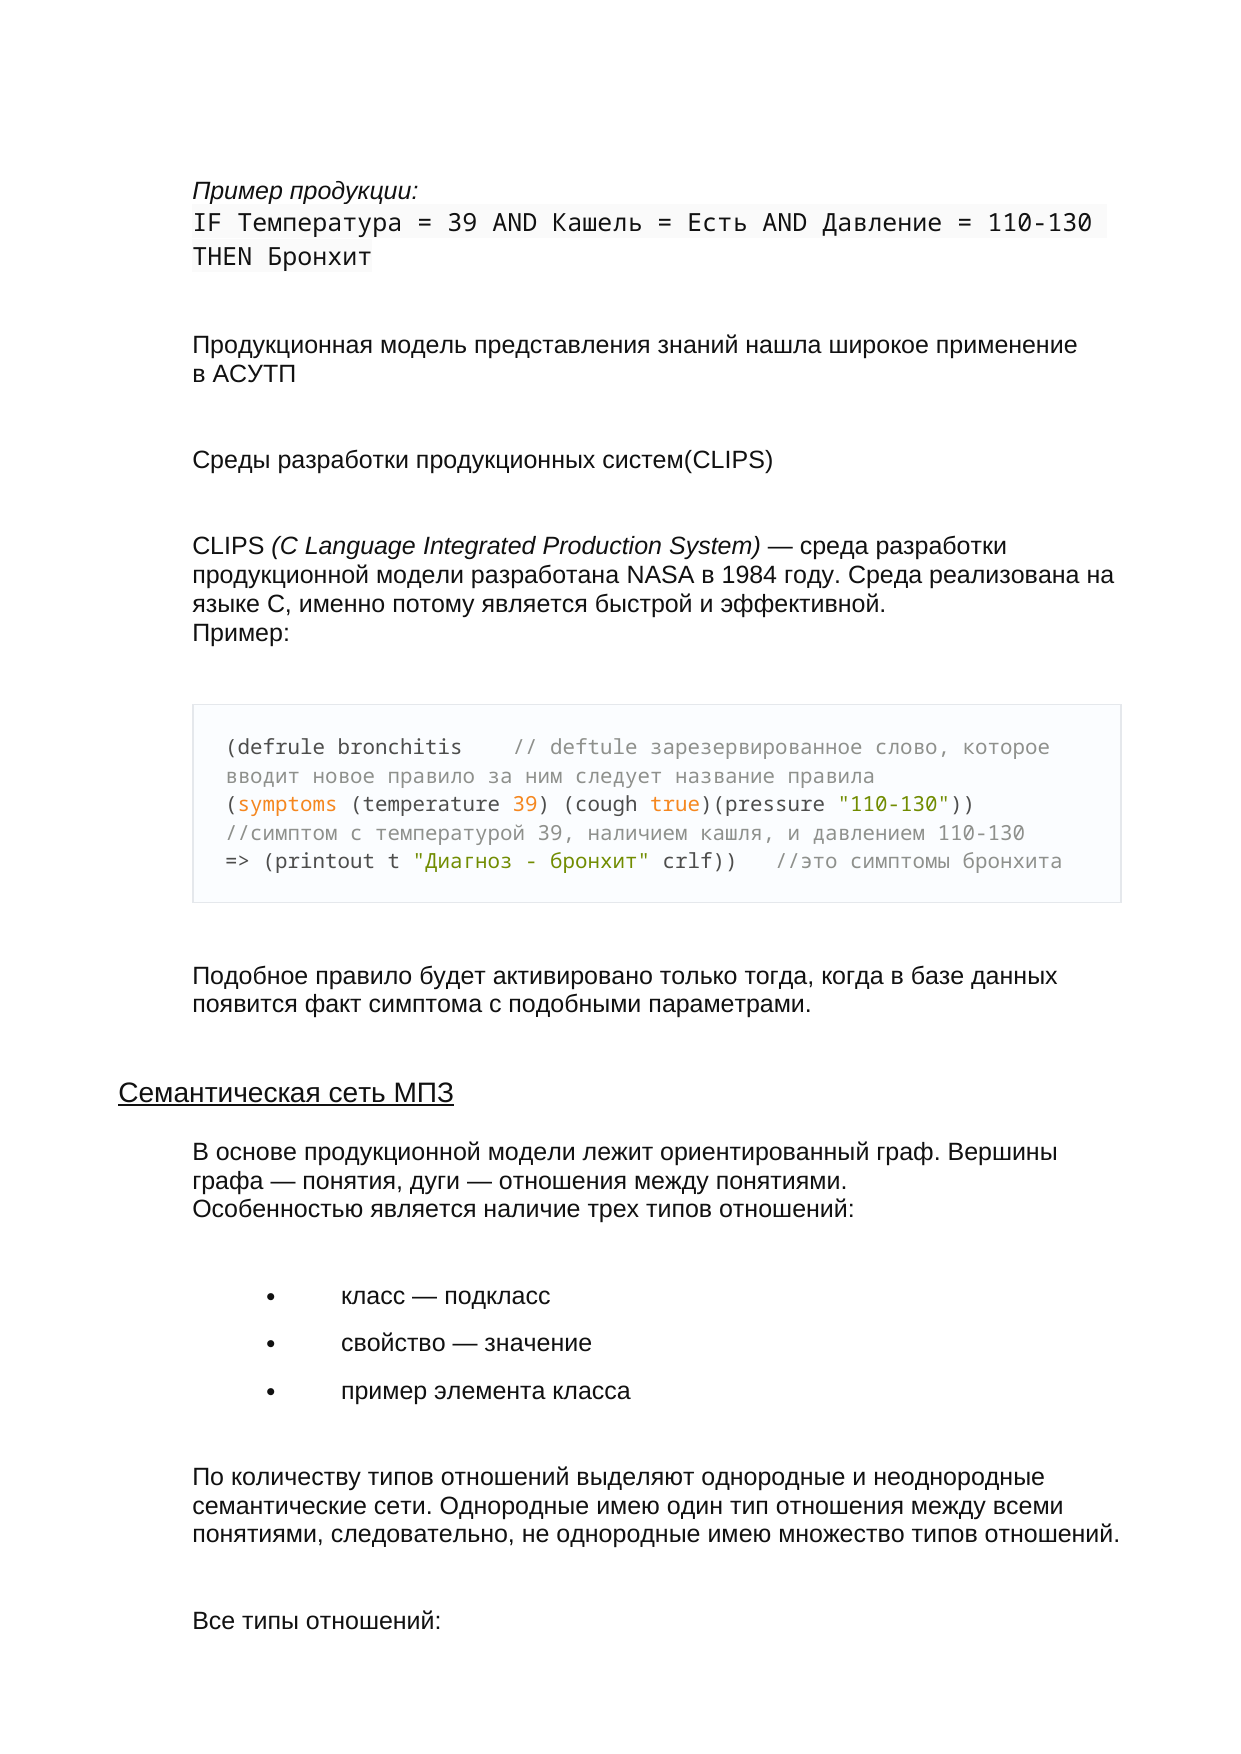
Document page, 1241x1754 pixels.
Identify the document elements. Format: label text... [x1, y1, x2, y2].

text В основе продукционной модели лежит ориентированный граф. Вершины графа — понятия, дуги — отношения между понятиями. Особенностью является наличие трех типов отношений: [192, 1137, 1122, 1223]
text Все типы отношений: [192, 1606, 1122, 1634]
list пример элемента класса [267, 1376, 1122, 1404]
text => (printout t "Диагноз - бронхит" crlf)) //это симптомы бронхита [194, 817, 1120, 902]
list класс — подкласс [267, 1281, 1122, 1309]
text CLIPS (C Language Integrated Production System) — среда разработки продукционной модели разработана NASA в 1984 году. Среда реализована на языке С, именно потому является быстрой и эффективной. Пример: [192, 531, 1122, 646]
text Семантическая сеть МПЗ [118, 1076, 1122, 1137]
text (defrule bronchitis // deftule зарезервированное слово, которое вводит новое правило за ним следует название правила [194, 705, 1120, 761]
text Среды разработки продукционных систем(CLIPS) [192, 445, 1122, 474]
text Продукционная модель представления знаний нашла широкое применение в АСУТП [192, 330, 1122, 387]
list свойство — значение [267, 1328, 1122, 1357]
text (symptoms (temperature 39) (cough true)(pressure "110-130")) //симптом с температурой 39, наличием кашля, и давлением 110-130 [194, 761, 1120, 817]
text Подобное правило будет активировано только тогда, когда в базе данных появится факт симптома с подобными параметрами. [192, 961, 1122, 1018]
text По количеству типов отношений выделяют однородные и неоднородные семантические сети. Однородные имею один тип отношения между всеми понятиями, следовательно, не однородные имею множество типов отношений. [192, 1462, 1122, 1548]
text Пример продукции: IF Температура = 39 AND Кашель = Есть AND Давление = 110-130 THEN Бронхит [192, 176, 1122, 272]
